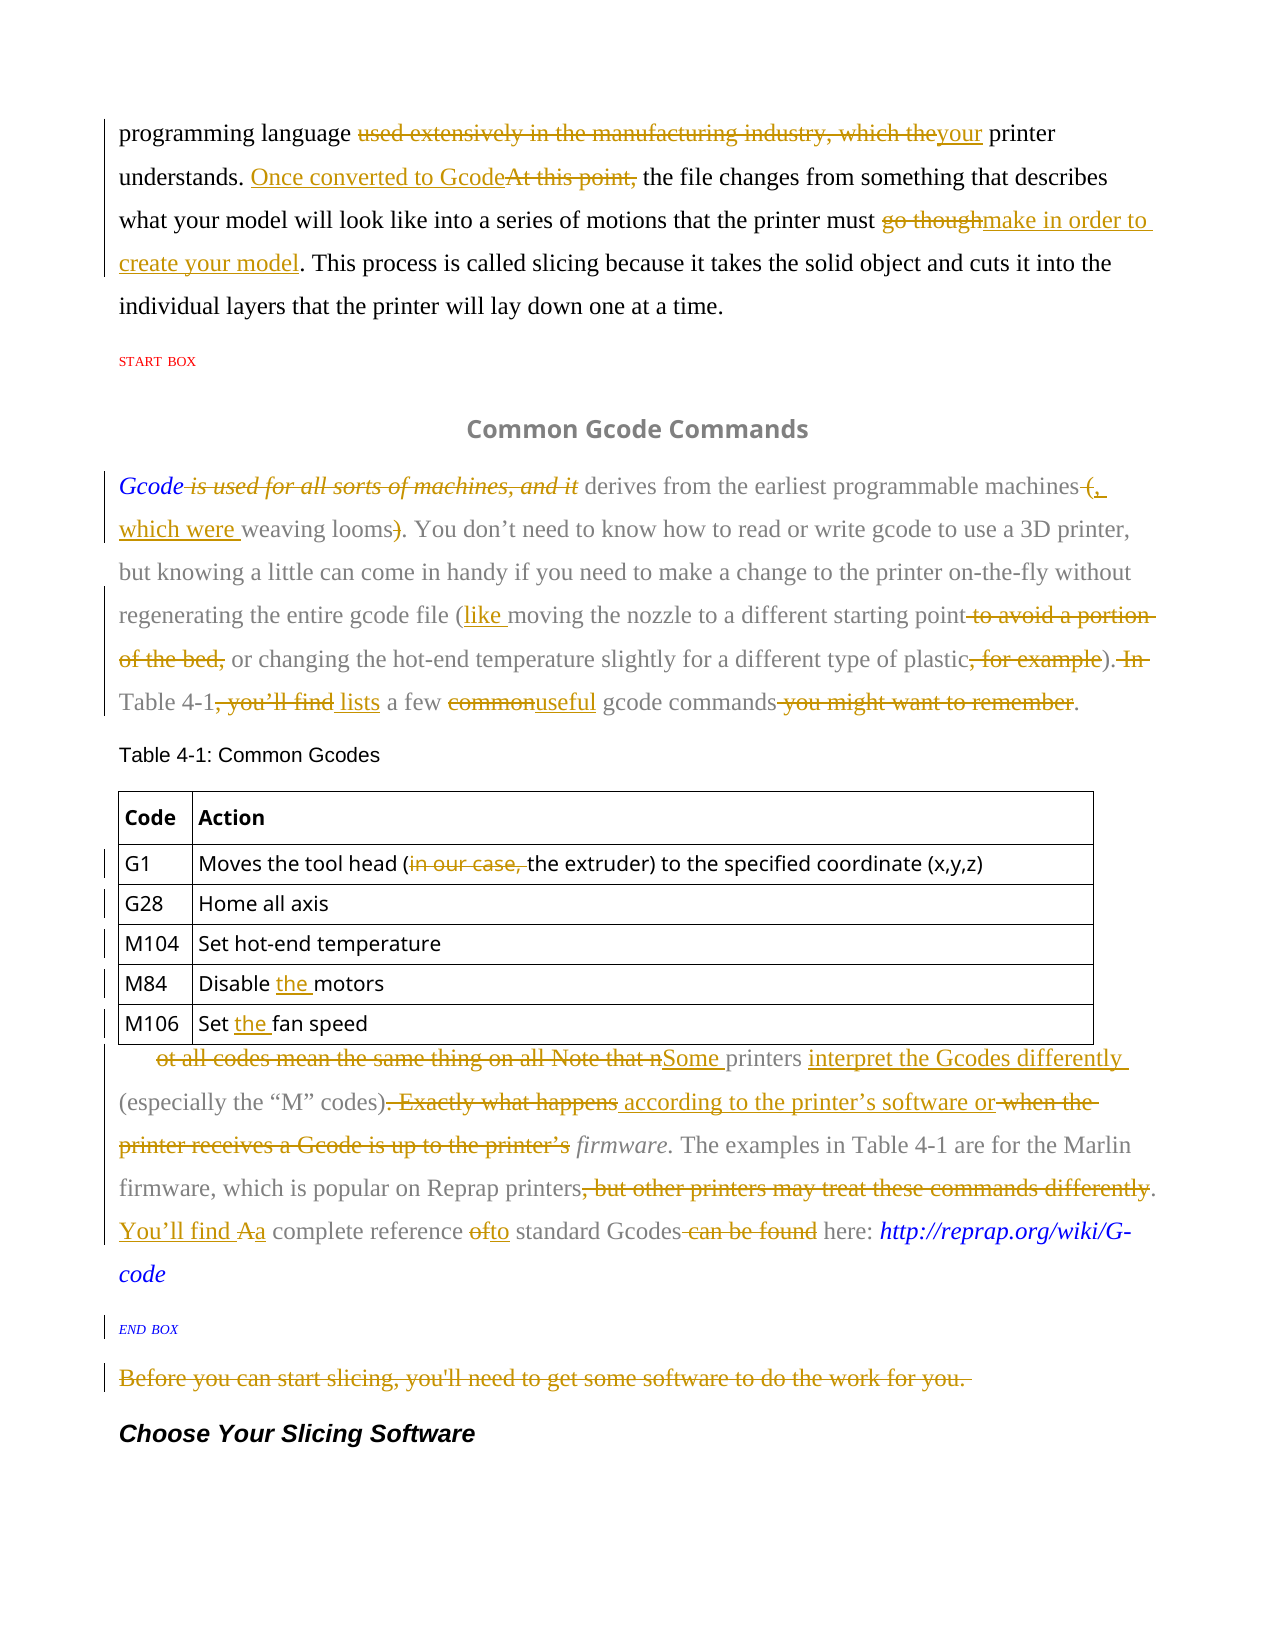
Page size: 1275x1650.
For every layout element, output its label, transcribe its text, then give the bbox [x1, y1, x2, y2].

table_cell M104 [119, 925, 192, 963]
table_cell Home all axis [193, 885, 1093, 923]
text Once you've addressed all of the potential issues with your model, it's time to slice it! Slicing is the process of taking the solid CAD model (usually in STL format) and turning it into Gcode, a programming language your printer understands. Once converted to Gcode the file changes from something that describes what your model will look like into a series of motions that the printer must make in order to create your model. This process is called slicing because it takes the solid object and cuts it into the individual layers that the printer will lay down one at a time. [118, 118, 1156, 320]
title Table 4-1: Common Gcodes [118, 742, 1156, 766]
table_cell G28 [119, 885, 192, 923]
table_header Code [119, 792, 192, 843]
text end box [118, 1315, 1156, 1339]
text Choose Your Slicing Software [118, 1419, 1156, 1448]
table_cell Set hot-end temperature [193, 925, 1093, 963]
text Gcode derives from the earliest programmable machines, which were weaving looms. You don’t need to know how to read or write gcode to use a 3D printer, but knowing a little can come in handy if you need to make a change to the printer on-the-fly without regenerating the entire gcode file (like moving the nozzle to a different starting point or changing the hot-end temperature slightly for a different type of plastic).Table 4-1 lists a few useful gcode commands. [118, 471, 1156, 716]
text Some printers interpret the Gcodes differently (especially the “M” codes) according to the printer’s software or firmware. The examples in Table 4-1 are for the Marlin firmware, which is popular on Reprap printers. You’ll find a complete reference to standard Gcodes here: http://reprap.org/wiki/G-code [118, 1043, 1156, 1288]
text Common Gcode Commands [118, 412, 1156, 446]
table_cell G1 [119, 845, 192, 883]
table_header Action [193, 792, 1093, 843]
table_cell Disable the motors [193, 965, 1093, 1003]
table_cell M84 [119, 965, 192, 1003]
table_cell Moves the tool head (the extruder) to the specified coordinate (x,y,z) [193, 845, 1093, 883]
text start box [118, 347, 1156, 371]
table_cell Set the fan speed [193, 1005, 1093, 1043]
table_cell M106 [119, 1005, 192, 1043]
